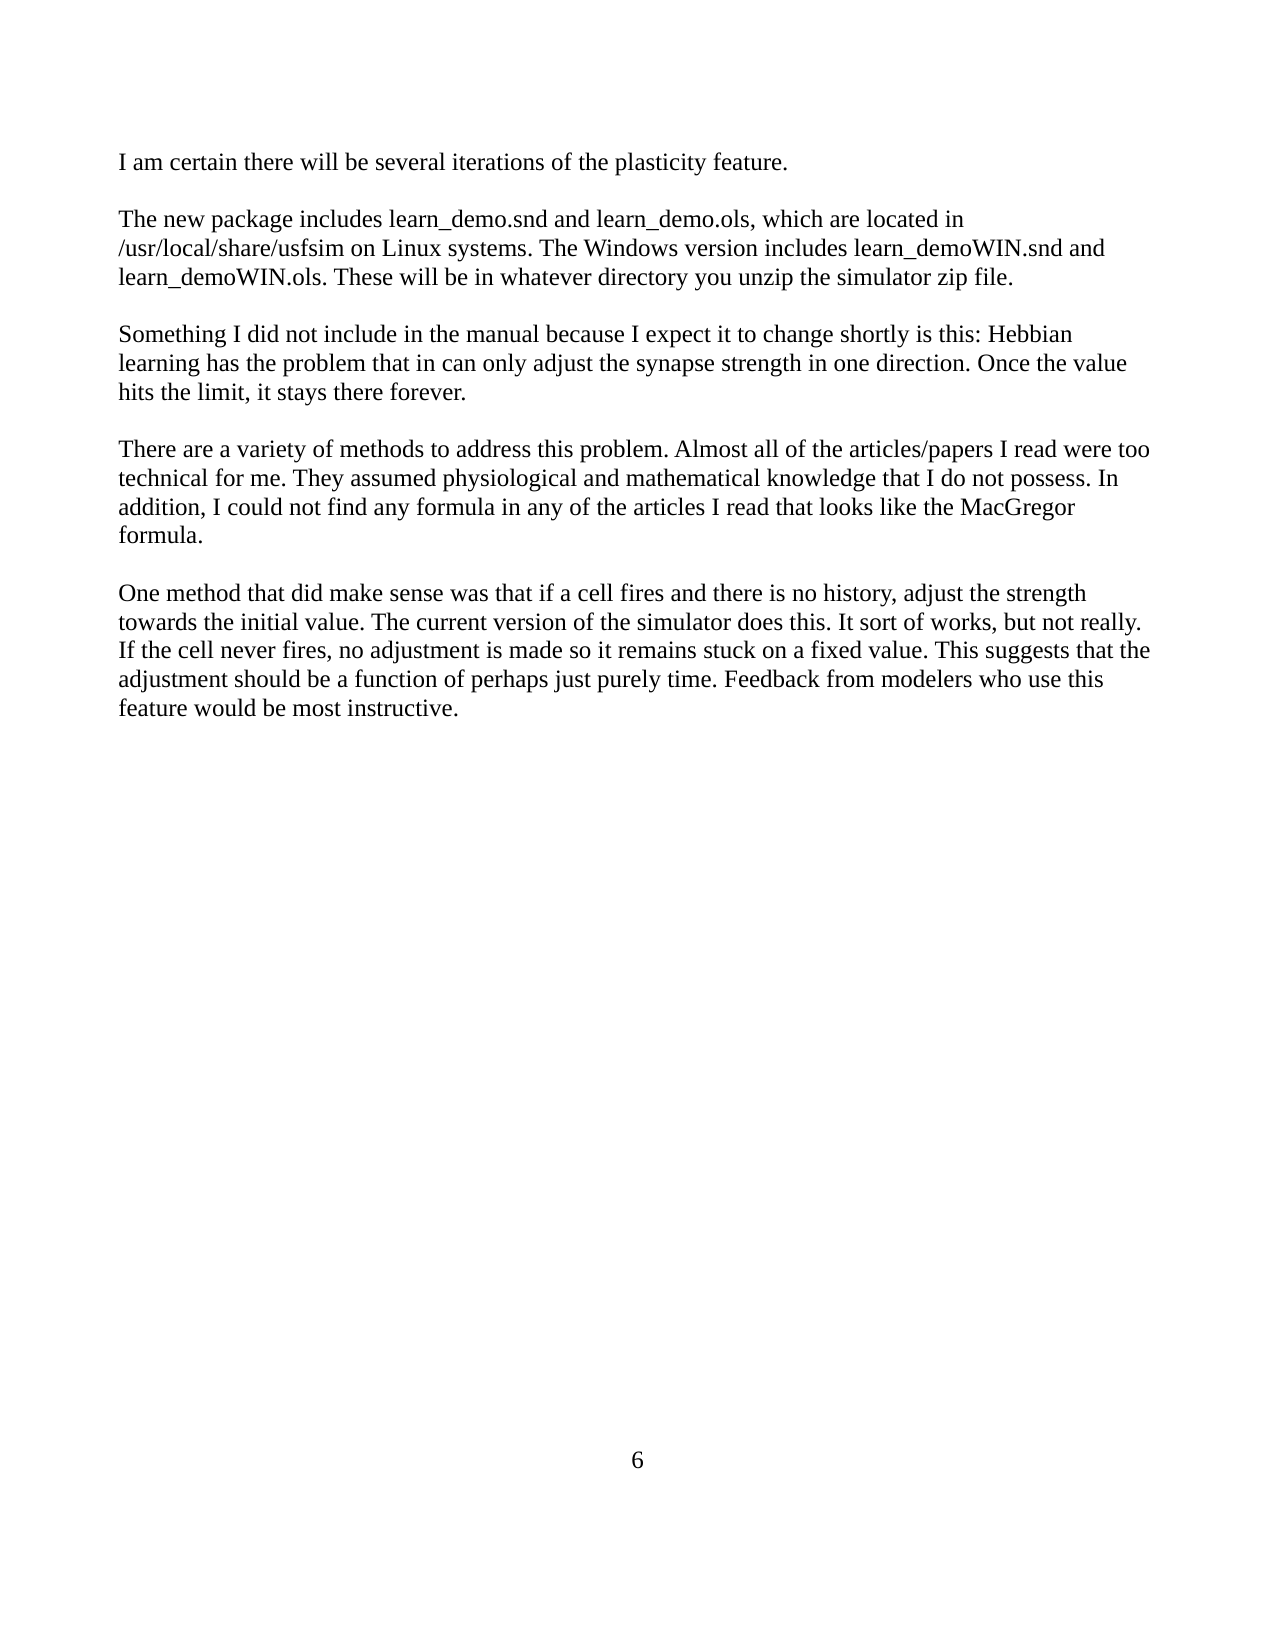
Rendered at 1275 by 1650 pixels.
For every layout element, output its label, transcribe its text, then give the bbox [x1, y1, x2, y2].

text I am certain there will be several iterations of the plasticity feature. [118, 147, 1157, 176]
text There are a variety of methods to address this problem. Almost all of the articles/papers I read were too technical for me. They assumed physiological and mathematical knowledge that I do not possess. In addition, I could not find any formula in any of the articles I read that looks like the MacGregor formula. [118, 434, 1157, 549]
text The new package includes learn_demo.snd and learn_demo.ols, which are located in /usr/local/share/usfsim on Linux systems. The Windows version includes learn_demoWIN.snd and learn_demoWIN.ols. These will be in whatever directory you unzip the simulator zip file. [118, 204, 1157, 291]
text One method that did make sense was that if a cell fires and there is no history, adjust the strength towards the initial value. The current version of the simulator does this. It sort of works, but not really. If the cell never fires, no adjustment is made so it remains stuck on a fixed value. This suggests that the adjustment should be a function of perhaps just purely time. Feedback from modelers who use this feature would be most instructive. [118, 578, 1157, 722]
text Something I did not include in the manual because I expect it to change shortly is this: Hebbian learning has the problem that in can only adjust the synapse strength in one direction. Once the value hits the limit, it stays there forever. [118, 319, 1157, 406]
